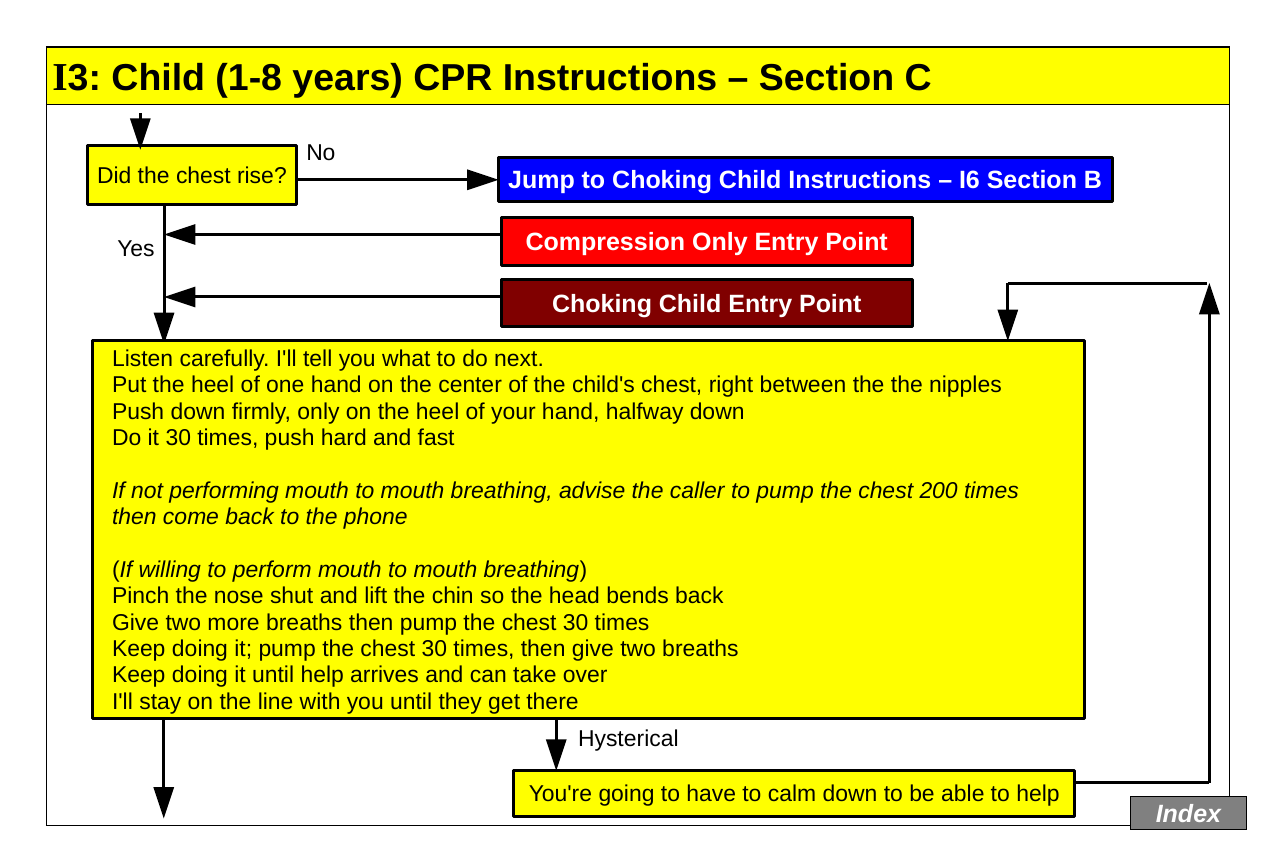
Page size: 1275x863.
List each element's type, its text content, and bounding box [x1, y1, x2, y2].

table_header I3: Child (1-8 years) CPR Instructions – Section C [47, 48, 1229, 104]
table_cell [47, 105, 1229, 825]
